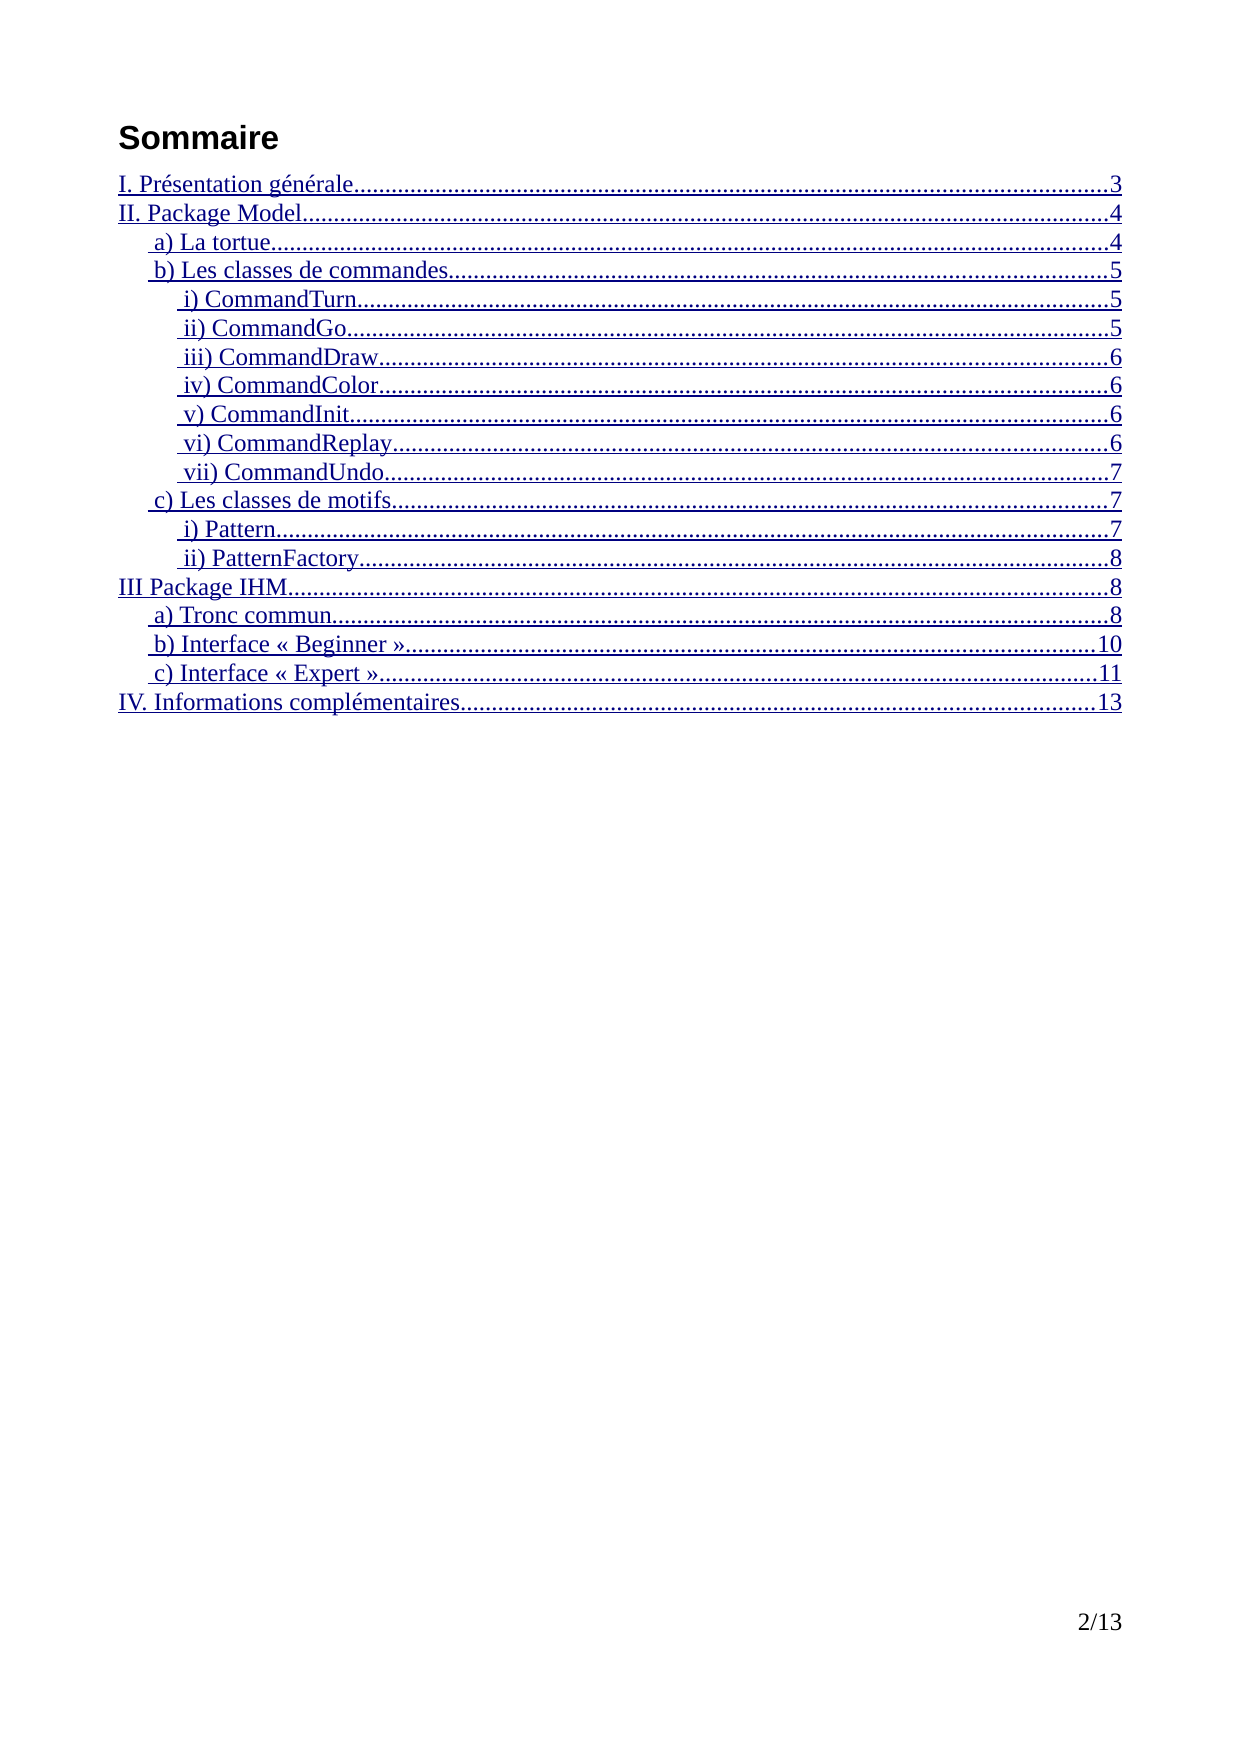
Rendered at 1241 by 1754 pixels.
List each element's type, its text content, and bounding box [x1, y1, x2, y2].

text III Package IHM 8 [118, 572, 1122, 597]
text b) Interface « Beginner » 10 [148, 629, 1122, 654]
text a) Tronc commun 8 [148, 600, 1122, 625]
text v) CommandInit 6 [177, 399, 1122, 424]
text i) CommandTurn 5 [177, 284, 1122, 309]
subtitle Sommaire [118, 118, 1122, 157]
text c) Les classes de motifs 7 [148, 485, 1122, 510]
text II. Package Model 4 [118, 198, 1122, 223]
text iv) CommandColor 6 [177, 370, 1122, 395]
text i) Pattern 7 [177, 514, 1122, 539]
text I. Présentation générale 3 [118, 169, 1122, 194]
text IV. Informations complémentaires 13 [118, 687, 1122, 712]
text c) Interface « Expert » 11 [148, 658, 1122, 683]
text vi) CommandReplay 6 [177, 428, 1122, 453]
text vii) CommandUndo 7 [177, 457, 1122, 482]
text ii) CommandGo 5 [177, 313, 1122, 338]
text ii) PatternFactory 8 [177, 543, 1122, 568]
text b) Les classes de commandes 5 [148, 255, 1122, 280]
text iii) CommandDraw 6 [177, 342, 1122, 367]
text a) La tortue 4 [148, 227, 1122, 252]
